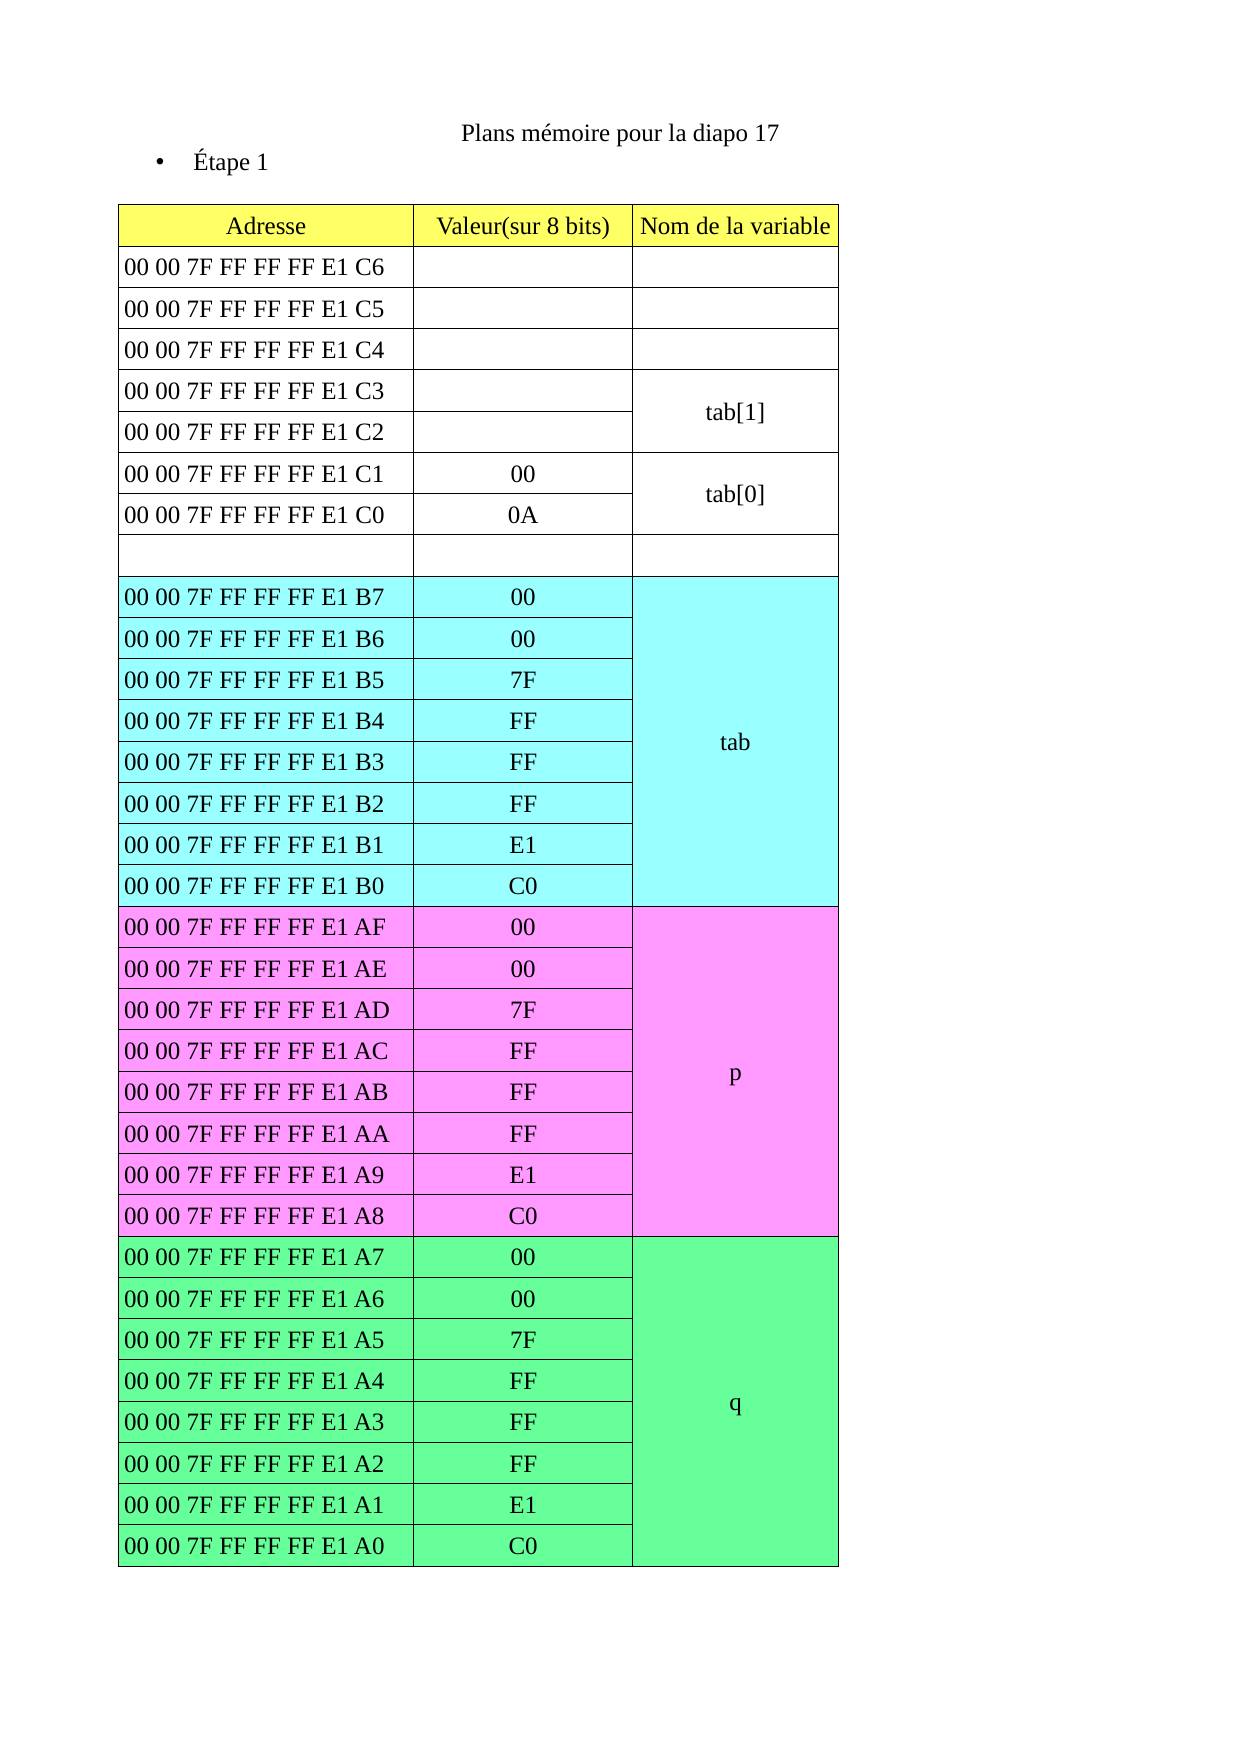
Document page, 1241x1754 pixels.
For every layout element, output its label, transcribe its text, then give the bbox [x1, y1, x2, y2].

table_cell [414, 535, 632, 576]
table_cell E1 [414, 1484, 632, 1524]
table_cell 00 00 7F FF FF FF E1 C6 [119, 247, 413, 287]
table_cell [633, 329, 838, 369]
table_cell tab [633, 577, 838, 906]
table_cell FF [414, 1072, 632, 1112]
table_header Valeur(sur 8 bits) [414, 205, 632, 246]
table_cell FF [414, 1402, 632, 1442]
table_cell 00 00 7F FF FF FF E1 A4 [119, 1360, 413, 1401]
table_cell tab[0] [633, 453, 838, 534]
table_cell C0 [414, 1525, 632, 1566]
table_cell 00 00 7F FF FF FF E1 B6 [119, 618, 413, 658]
table_cell 00 00 7F FF FF FF E1 C4 [119, 329, 413, 369]
table_cell 00 00 7F FF FF FF E1 B7 [119, 577, 413, 617]
table_cell q [633, 1237, 838, 1566]
table_cell 7F [414, 1319, 632, 1359]
table_cell [633, 247, 838, 287]
table_cell 00 00 7F FF FF FF E1 AE [119, 948, 413, 988]
table_cell [633, 288, 838, 328]
table_cell [633, 535, 838, 576]
table_cell 00 00 7F FF FF FF E1 A7 [119, 1237, 413, 1277]
table_header Nom de la variable [633, 205, 838, 246]
table_cell 00 00 7F FF FF FF E1 A6 [119, 1278, 413, 1318]
table_cell 00 [414, 453, 632, 493]
table_cell E1 [414, 824, 632, 864]
table_cell 00 00 7F FF FF FF E1 A2 [119, 1443, 413, 1483]
table_cell C0 [414, 865, 632, 906]
table_cell 0A [414, 494, 632, 534]
table_cell 00 00 7F FF FF FF E1 AC [119, 1030, 413, 1071]
table_cell 00 00 7F FF FF FF E1 B3 [119, 742, 413, 782]
table_cell 00 [414, 1237, 632, 1277]
table_cell 00 00 7F FF FF FF E1 A3 [119, 1402, 413, 1442]
table_cell [414, 329, 632, 369]
table_cell tab[1] [633, 370, 838, 452]
table_cell FF [414, 1113, 632, 1153]
table_cell [414, 370, 632, 411]
table_cell 00 00 7F FF FF FF E1 AB [119, 1072, 413, 1112]
list Étape 1 [156, 147, 1122, 176]
table_cell 00 00 7F FF FF FF E1 AF [119, 907, 413, 947]
table_cell FF [414, 700, 632, 741]
table_header Adresse [119, 205, 413, 246]
table_cell C0 [414, 1195, 632, 1236]
table_cell [414, 288, 632, 328]
table_cell 00 00 7F FF FF FF E1 C2 [119, 412, 413, 452]
table_cell 00 [414, 948, 632, 988]
table_cell 00 00 7F FF FF FF E1 B5 [119, 659, 413, 699]
text Plans mémoire pour la diapo 17 [118, 118, 1122, 147]
table_cell FF [414, 783, 632, 823]
table_cell [119, 535, 413, 576]
table_cell 00 00 7F FF FF FF E1 B0 [119, 865, 413, 906]
table_cell 00 00 7F FF FF FF E1 A9 [119, 1154, 413, 1194]
table_cell E1 [414, 1154, 632, 1194]
table_cell 00 00 7F FF FF FF E1 A5 [119, 1319, 413, 1359]
table_cell 7F [414, 659, 632, 699]
table_cell 00 [414, 1278, 632, 1318]
table_cell 00 [414, 618, 632, 658]
table_cell FF [414, 1443, 632, 1483]
table_cell 7F [414, 989, 632, 1029]
table_cell 00 00 7F FF FF FF E1 C1 [119, 453, 413, 493]
table_cell 00 00 7F FF FF FF E1 A8 [119, 1195, 413, 1236]
table_cell 00 00 7F FF FF FF E1 B4 [119, 700, 413, 741]
table_cell 00 00 7F FF FF FF E1 B2 [119, 783, 413, 823]
table_cell 00 00 7F FF FF FF E1 B1 [119, 824, 413, 864]
table_cell [414, 412, 632, 452]
table_cell 00 00 7F FF FF FF E1 C5 [119, 288, 413, 328]
table_cell FF [414, 742, 632, 782]
table_cell [414, 247, 632, 287]
table_cell 00 00 7F FF FF FF E1 A1 [119, 1484, 413, 1524]
table_cell 00 [414, 907, 632, 947]
table_cell FF [414, 1360, 632, 1401]
table_cell FF [414, 1030, 632, 1071]
table_cell 00 00 7F FF FF FF E1 C3 [119, 370, 413, 411]
table_cell 00 00 7F FF FF FF E1 C0 [119, 494, 413, 534]
table_cell 00 [414, 577, 632, 617]
table_cell 00 00 7F FF FF FF E1 AA [119, 1113, 413, 1153]
table_cell 00 00 7F FF FF FF E1 AD [119, 989, 413, 1029]
table_cell p [633, 907, 838, 1236]
table_cell 00 00 7F FF FF FF E1 A0 [119, 1525, 413, 1566]
